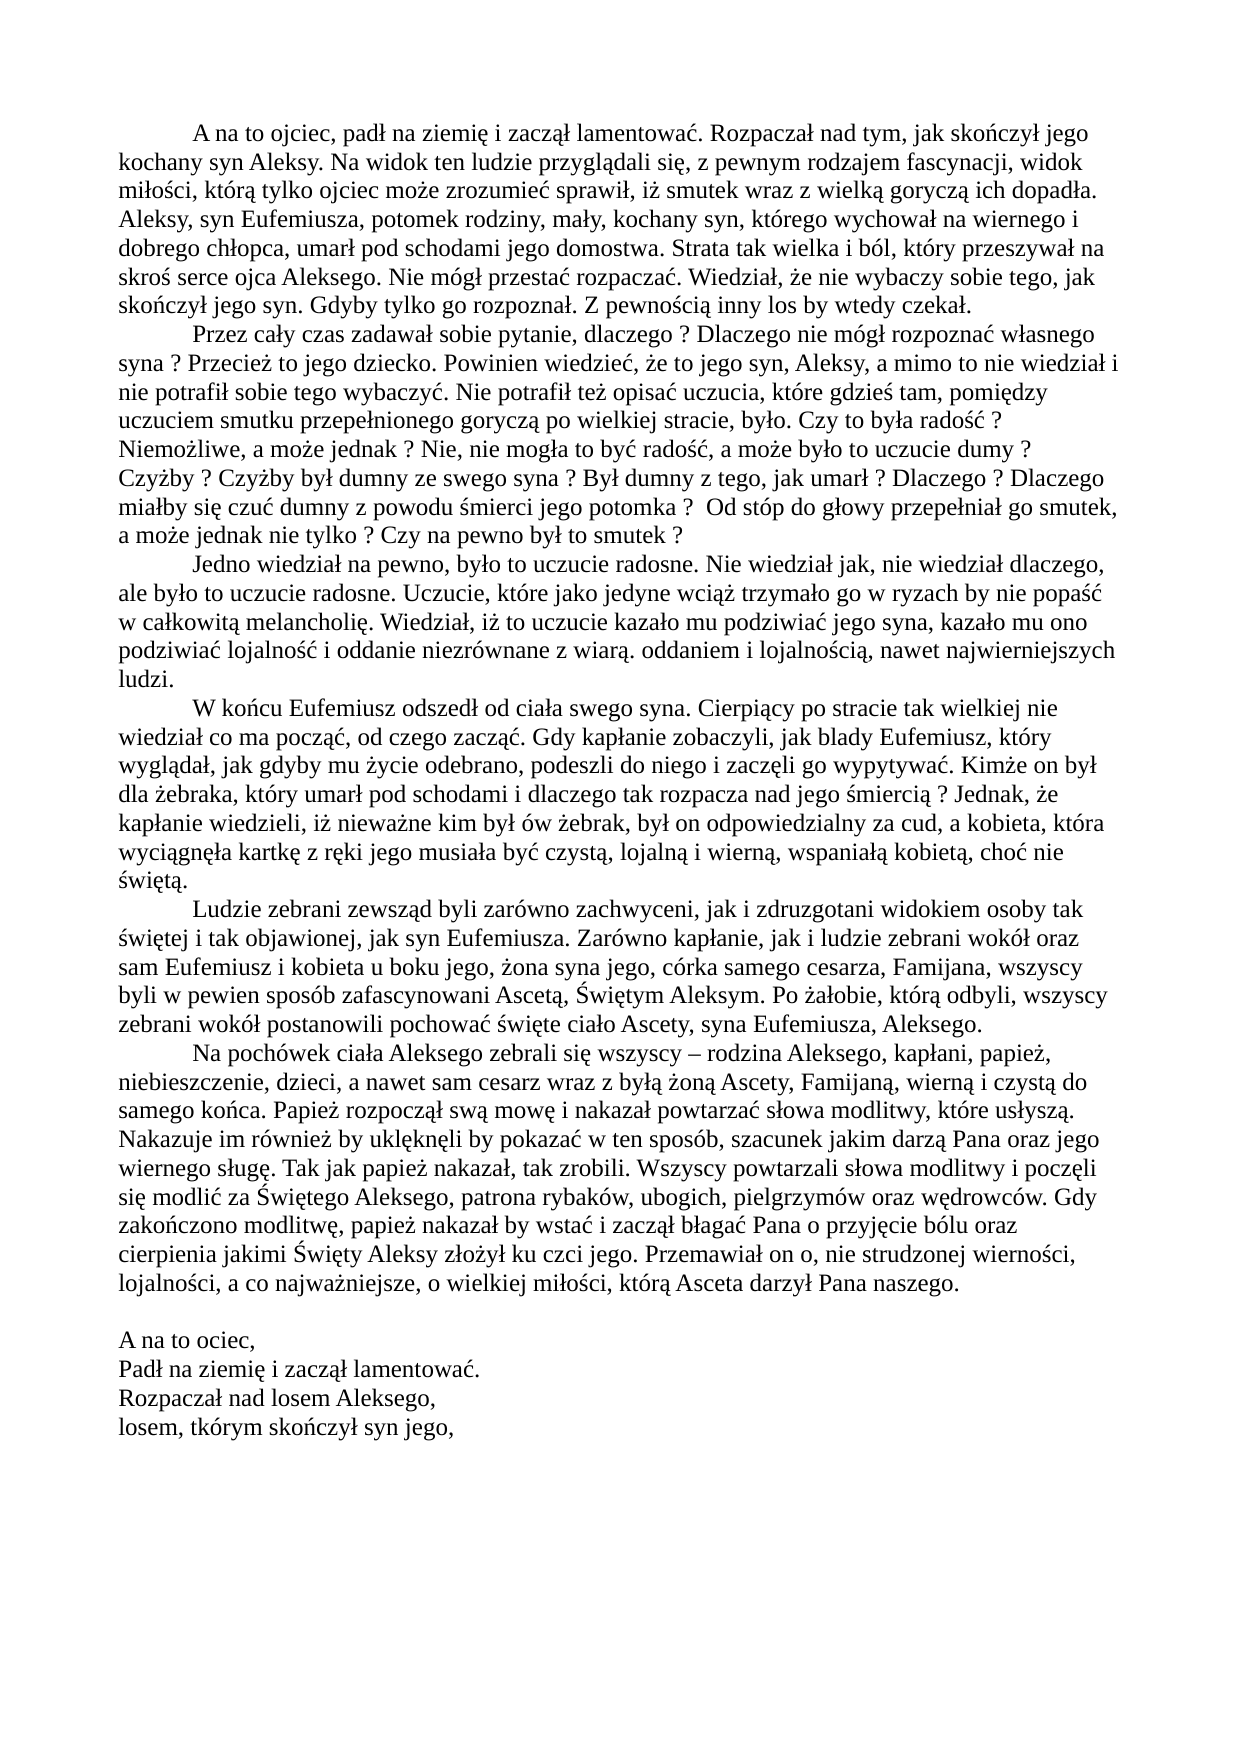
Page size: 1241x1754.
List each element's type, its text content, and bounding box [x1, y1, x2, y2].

text Przez cały czas zadawał sobie pytanie, dlaczego ? Dlaczego nie mógł rozpoznać własnego syna ? Przecież to jego dziecko. Powinien wiedzieć, że to jego syn, Aleksy, a mimo to nie wiedział i nie potrafił sobie tego wybaczyć. Nie potrafił też opisać uczucia, które gdzieś tam, pomiędzy uczuciem smutku przepełnionego goryczą po wielkiej stracie, było. Czy to była radość ? Niemożliwe, a może jednak ? Nie, nie mogła to być radość, a może było to uczucie dumy ? Czyżby ? Czyżby był dumny ze swego syna ? Był dumny z tego, jak umarł ? Dlaczego ? Dlaczego miałby się czuć dumny z powodu śmierci jego potomka ? Od stóp do głowy przepełniał go smutek, a może jednak nie tylko ? Czy na pewno był to smutek ? [118, 319, 1122, 549]
text Rozpaczał nad losem Aleksego, [118, 1383, 1122, 1412]
text losem, tkórym skończył syn jego, [118, 1412, 1122, 1441]
text A na to ojciec, padł na ziemię i zaczął lamentować. Rozpaczał nad tym, jak skończył jego kochany syn Aleksy. Na widok ten ludzie przyglądali się, z pewnym rodzajem fascynacji, widok miłości, którą tylko ojciec może zrozumieć sprawił, iż smutek wraz z wielką goryczą ich dopadła. [118, 118, 1122, 204]
text A na to ociec, Padł na ziemię i zaczął lamentować. [118, 1326, 1122, 1383]
text Jedno wiedział na pewno, było to uczucie radosne. Nie wiedział jak, nie wiedział dlaczego, ale było to uczucie radosne. Uczucie, które jako jedyne wciąż trzymało go w ryzach by nie popaść w całkowitą melancholię. Wiedział, iż to uczucie kazało mu podziwiać jego syna, kazało mu ono podziwiać lojalność i oddanie niezrównane z wiarą. oddaniem i lojalnością, nawet najwierniejszych ludzi. [118, 549, 1122, 693]
text Ludzie zebrani zewsząd byli zarówno zachwyceni, jak i zdruzgotani widokiem osoby tak świętej i tak objawionej, jak syn Eufemiusza. Zarówno kapłanie, jak i ludzie zebrani wokół oraz sam Eufemiusz i kobieta u boku jego, żona syna jego, córka samego cesarza, Famijana, wszyscy byli w pewien sposób zafascynowani Ascetą, Świętym Aleksym. Po żałobie, którą odbyli, wszyscy zebrani wokół postanowili pochować święte ciało Ascety, syna Eufemiusza, Aleksego. [118, 894, 1122, 1038]
text Aleksy, syn Eufemiusza, potomek rodziny, mały, kochany syn, którego wychował na wiernego i dobrego chłopca, umarł pod schodami jego domostwa. Strata tak wielka i ból, który przeszywał na skroś serce ojca Aleksego. Nie mógł przestać rozpaczać. Wiedział, że nie wybaczy sobie tego, jak skończył jego syn. Gdyby tylko go rozpoznał. Z pewnością inny los by wtedy czekał. [118, 204, 1122, 319]
text Na pochówek ciała Aleksego zebrali się wszyscy – rodzina Aleksego, kapłani, papież, niebieszczenie, dzieci, a nawet sam cesarz wraz z byłą żoną Ascety, Famijaną, wierną i czystą do samego końca. Papież rozpoczął swą mowę i nakazał powtarzać słowa modlitwy, które usłyszą. Nakazuje im również by uklęknęli by pokazać w ten sposób, szacunek jakim darzą Pana oraz jego wiernego sługę. Tak jak papież nakazał, tak zrobili. Wszyscy powtarzali słowa modlitwy i poczęli się modlić za Świętego Aleksego, patrona rybaków, ubogich, pielgrzymów oraz wędrowców. Gdy zakończono modlitwę, papież nakazał by wstać i zaczął błagać Pana o przyjęcie bólu oraz cierpienia jakimi Święty Aleksy złożył ku czci jego. Przemawiał on o, nie strudzonej wierności, lojalności, a co najważniejsze, o wielkiej miłości, którą Asceta darzył Pana naszego. [118, 1038, 1122, 1297]
text W końcu Eufemiusz odszedł od ciała swego syna. Cierpiący po stracie tak wielkiej nie wiedział co ma począć, od czego zacząć. Gdy kapłanie zobaczyli, jak blady Eufemiusz, który wyglądał, jak gdyby mu życie odebrano, podeszli do niego i zaczęli go wypytywać. Kimże on był dla żebraka, który umarł pod schodami i dlaczego tak rozpacza nad jego śmiercią ? Jednak, że kapłanie wiedzieli, iż nieważne kim był ów żebrak, był on odpowiedzialny za cud, a kobieta, która wyciągnęła kartkę z ręki jego musiała być czystą, lojalną i wierną, wspaniałą kobietą, choć nie świętą. [118, 693, 1122, 894]
